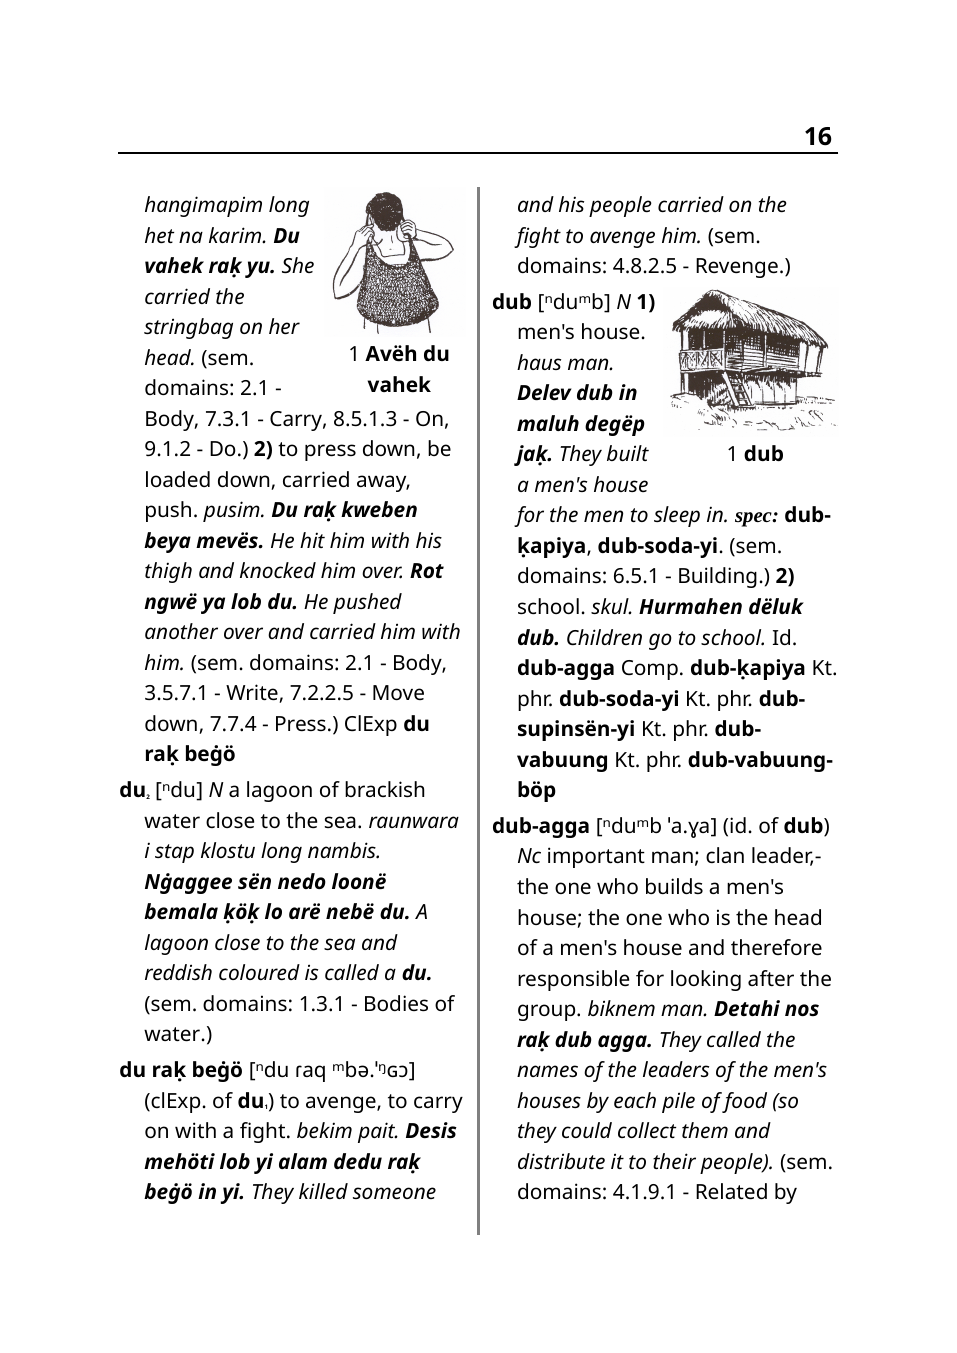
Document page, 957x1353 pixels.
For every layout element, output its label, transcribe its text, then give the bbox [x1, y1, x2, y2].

text 1 Avëh du vahek [333, 337, 465, 402]
text du raḳ beġö [ⁿdu ɾaq ᵐbə.ˈᵑɢɔ] (clExp. of du1) to avenge, to carry on with a fight. bekim pait. Desis mehöti lob yi alam dedu raḳ beġö in yi. They killed someone [119, 1052, 465, 1210]
text du2 [ⁿdu] N a lagoon of brackish water close to the sea. raunwara i stap klostu long nambis. Nġaggee sën nedo loonë bemala ḳöḳ lo arë nebë du. A lagoon close to the sea and reddish coloured is called a du. (sem. domains: 1.3.1 - Bodies of water.) [119, 772, 465, 1052]
picture [323, 187, 466, 337]
text hangimapim long het na karim. Du vahek raḳ yu. She carried the stringbag on her head. (sem. domains: 2.1 - Body, 7.3.1 - Carry, 8.5.1.3 - On, 9.1.2 - Do.) 2) to press down, be loaded down, carried away, push. pusim. Du raḳ kweben beya mevës. He hit him with his thigh and knocked him over. Rot ngwë ya lob du. He pushed another over and carried him with him. (sem. domains: 2.1 - Body, 3.5.7.1 - Write, 7.2.2.5 - Move down, 7.7.4 - Press.) ClExp du raḳ beġö [119, 188, 465, 772]
text dub [ⁿduᵐb] N 1) men's house. haus man. Delev dub in maluh degëp jaḳ. They built a men's house for the men to sleep in. spec: dub-ḳapiya, dub-soda-yi. (sem. domains: 6.5.1 - Building.) 2) school. skul. Hurmahen dëluk dub. Children go to school. Id. dub-agga Comp. dub-ḳapiya Kt. phr. dub-soda-yi Kt. phr. dub-supinsën-yi Kt. phr. dub-vabuung Kt. phr. dub-vabuung-böp [492, 284, 837, 808]
text dub-agga [ⁿduᵐb ˈa.ɣa] (id. of dub) Nc important man; clan leader,-the one who builds a men's house; the one who is the head of a men's house and therefore responsible for looking after the group. biknem man. Detahi nos raḳ dub agga. They called the names of the leaders of the men's houses by each pile of food (so they could collect them and distribute it to their people). (sem. domains: 4.1.9.1 - Related by [492, 808, 837, 1210]
text and his people carried on the fight to avenge him. (sem. domains: 4.8.2.5 - Revenge.) [492, 188, 837, 284]
picture [663, 287, 839, 437]
text 1 dub [673, 437, 837, 472]
